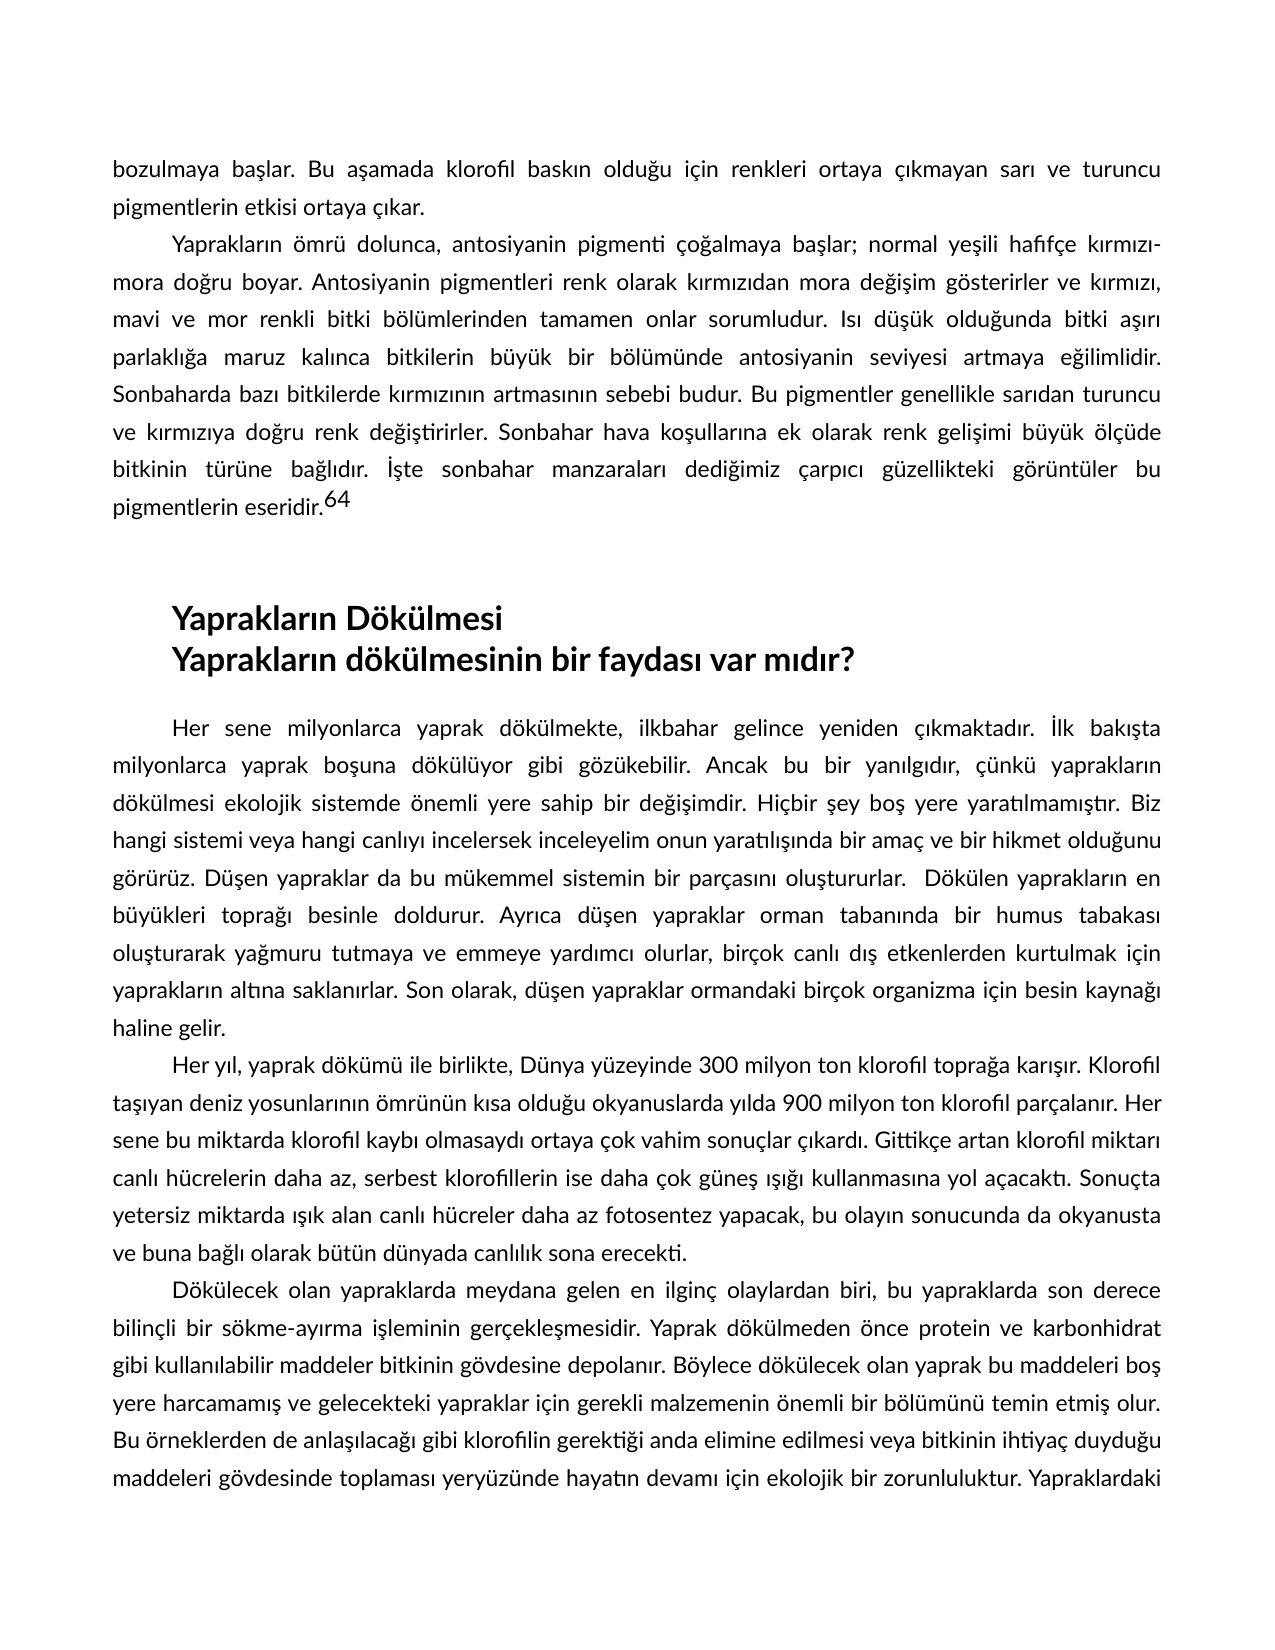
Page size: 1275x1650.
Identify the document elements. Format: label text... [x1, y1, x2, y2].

text Her yıl, yaprak dökümü ile birlikte, Dünya yüzeyinde 300 milyon ton klorofil toprağa karışır. Klorofil taşıyan deniz yosunlarının ömrünün kısa olduğu okyanuslarda yılda 900 milyon ton klorofil parçalanır. Her sene bu miktarda klorofil kaybı olmasaydı ortaya çok vahim sonuçlar çıkardı. Gittikçe artan klorofil miktarı canlı hücrelerin daha az, serbest klorofillerin ise daha çok güneş ışığı kullanmasına yol açacaktı. Sonuçta yetersiz miktarda ışık alan canlı hücreler daha az fotosentez yapacak, bu olayın sonucunda da okyanusta ve buna bağlı olarak bütün dünyada canlılık sona erecekti. [112, 1044, 1162, 1269]
text bozulmaya başlar. Bu aşamada klorofil baskın olduğu için renkleri ortaya çıkmayan sarı ve turuncu pigmentlerin etkisi ortaya çıkar. [112, 148, 1162, 223]
text Dökülecek olan yapraklarda meydana gelen en ilginç olaylardan biri, bu yapraklarda son derece bilinçli bir sökme-ayırma işleminin gerçekleşmesidir. Yaprak dökülmeden önce protein ve karbonhidrat gibi kullanılabilir maddeler bitkinin gövdesine depolanır. Böylece dökülecek olan yaprak bu maddeleri boş yere harcamamış ve gelecekteki yapraklar için gerekli malzemenin önemli bir bölümünü temin etmiş olur. Bu örneklerden de anlaşılacağı gibi klorofilin gerektiği anda elimine edilmesi veya bitkinin ihtiyaç duyduğu maddeleri gövdesinde toplaması yeryüzünde hayatın devamı için ekolojik bir zorunluluktur. Yapraklardaki [112, 1269, 1162, 1494]
text Yaprakların ömrü dolunca, antosiyanin pigmenti çoğalmaya başlar; normal yeşili hafifçe kırmızı-mora doğru boyar. Antosiyanin pigmentleri renk olarak kırmızıdan mora değişim gösterirler ve kırmızı, mavi ve mor renkli bitki bölümlerinden tamamen onlar sorumludur. Isı düşük olduğunda bitki aşırı parlaklığa maruz kalınca bitkilerin büyük bir bölümünde antosiyanin seviyesi artmaya eğilimlidir. Sonbaharda bazı bitkilerde kırmızının artmasının sebebi budur. Bu pigmentler genellikle sarıdan turuncu ve kırmızıya doğru renk değiştirirler. Sonbahar hava koşullarına ek olarak renk gelişimi büyük ölçüde bitkinin türüne bağlıdır. İşte sonbahar manzaraları dediğimiz çarpıcı güzellikteki görüntüler bu pigmentlerin eseridir.64 [112, 223, 1162, 523]
subtitle Yaprakların dökülmesinin bir faydası var mıdır? [112, 639, 1162, 679]
text Yaprakların Dökülmesi [112, 598, 1162, 638]
text Her sene milyonlarca yaprak dökülmekte, ilkbahar gelince yeniden çıkmaktadır. İlk bakışta milyonlarca yaprak boşuna dökülüyor gibi gözükebilir. Ancak bu bir yanılgıdır, çünkü yaprakların dökülmesi ekolojik sistemde önemli yere sahip bir değişimdir. Hiçbir şey boş yere yaratılmamıştır. Biz hangi sistemi veya hangi canlıyı incelersek inceleyelim onun yaratılışında bir amaç ve bir hikmet olduğunu görürüz. Düşen yapraklar da bu mükemmel sistemin bir parçasını oluştururlar. Dökülen yaprakların en büyükleri toprağı besinle doldurur. Ayrıca düşen yapraklar orman tabanında bir humus tabakası oluşturarak yağmuru tutmaya ve emmeye yardımcı olurlar, birçok canlı dış etkenlerden kurtulmak için yaprakların altına saklanırlar. Son olarak, düşen yapraklar ormandaki birçok organizma için besin kaynağı haline gelir. [112, 706, 1162, 1044]
